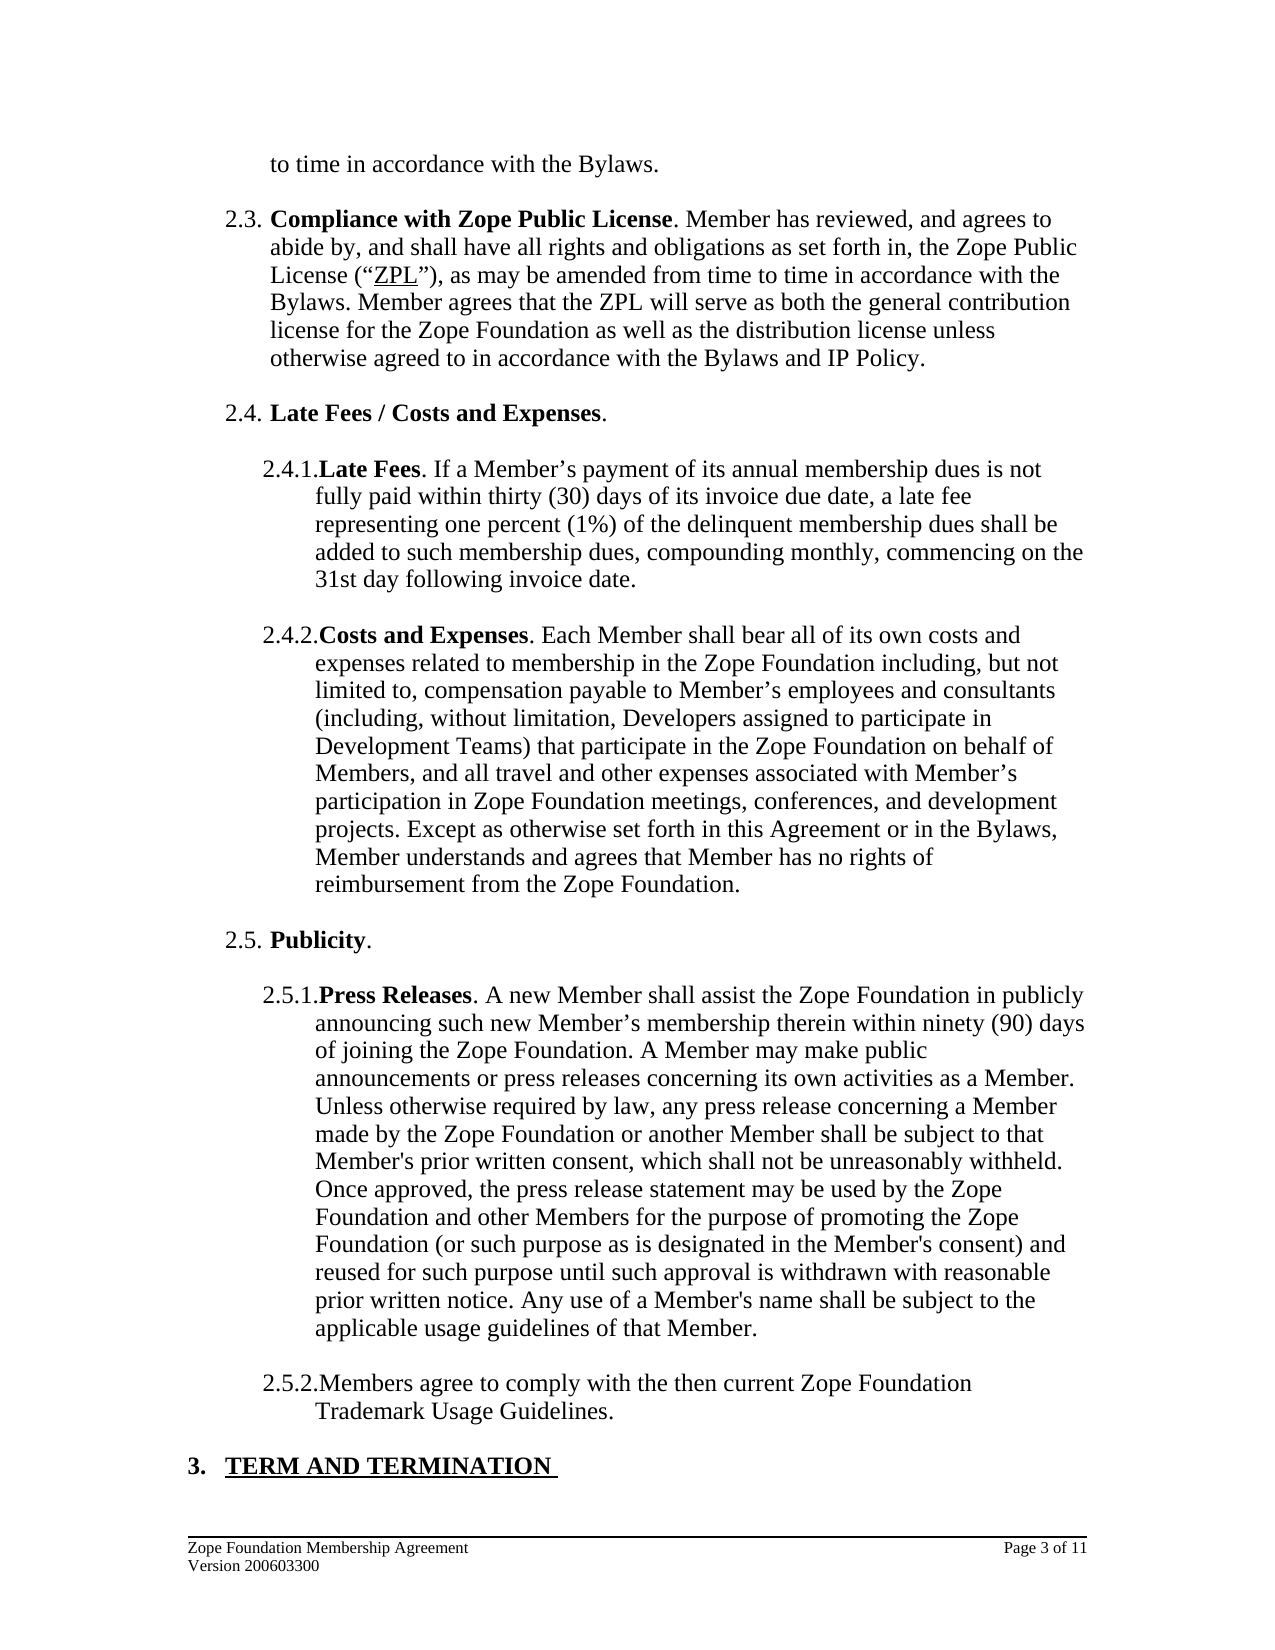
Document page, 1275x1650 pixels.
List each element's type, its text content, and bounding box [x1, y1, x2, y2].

list Members agree to comply with the then current Zope Foundation Trademark Usage Guidelines. [262, 1369, 1087, 1452]
list Late Fees. If a Member’s payment of its annual membership dues is not fully paid within thirty (30) days of its invoice due date, a late fee representing one percent (1%) of the delinquent membership dues shall be added to such membership dues, compounding monthly, commencing on the 31st day following invoice date. [262, 455, 1087, 621]
list Late Fees / Costs and Expenses. [225, 399, 1087, 455]
list Press Releases. A new Member shall assist the Zope Foundation in publicly announcing such new Member’s membership therein within ninety (90) days of joining the Zope Foundation. A Member may make public announcements or press releases concerning its own activities as a Member. Unless otherwise required by law, any press release concerning a Member made by the Zope Foundation or another Member shall be subject to that Member's prior written consent, which shall not be unreasonably withheld. Once approved, the press release statement may be used by the Zope Foundation and other Members for the purpose of promoting the Zope Foundation (or such purpose as is designated in the Member's consent) and reused for such purpose until such approval is withdrawn with reasonable prior written notice. Any use of a Member's name shall be subject to the applicable usage guidelines of that Member. [262, 981, 1087, 1369]
list Costs and Expenses. Each Member shall bear all of its own costs and expenses related to membership in the Zope Foundation including, but not limited to, compensation payable to Member’s employees and consultants (including, without limitation, Developers assigned to participate in Development Teams) that participate in the Zope Foundation on behalf of Members, and all travel and other expenses associated with Member’s participation in Zope Foundation meetings, conferences, and development projects. Except as otherwise set forth in this Agreement or in the Bylaws, Member understands and agrees that Member has no rights of reimbursement from the Zope Foundation. [262, 621, 1087, 926]
list TERM AND TERMINATION [187, 1452, 1087, 1480]
list Compliance with Zope Public License. Member has reviewed, and agrees to abide by, and shall have all rights and obligations as set forth in, the Zope Public License (“ZPL”), as may be amended from time to time in accordance with the Bylaws. Member agrees that the ZPL will serve as both the general contribution license for the Zope Foundation as well as the distribution license unless otherwise agreed to in accordance with the Bylaws and IP Policy. [225, 205, 1087, 399]
list to time in accordance with the Bylaws. [225, 150, 1087, 205]
list Publicity. [225, 926, 1087, 981]
